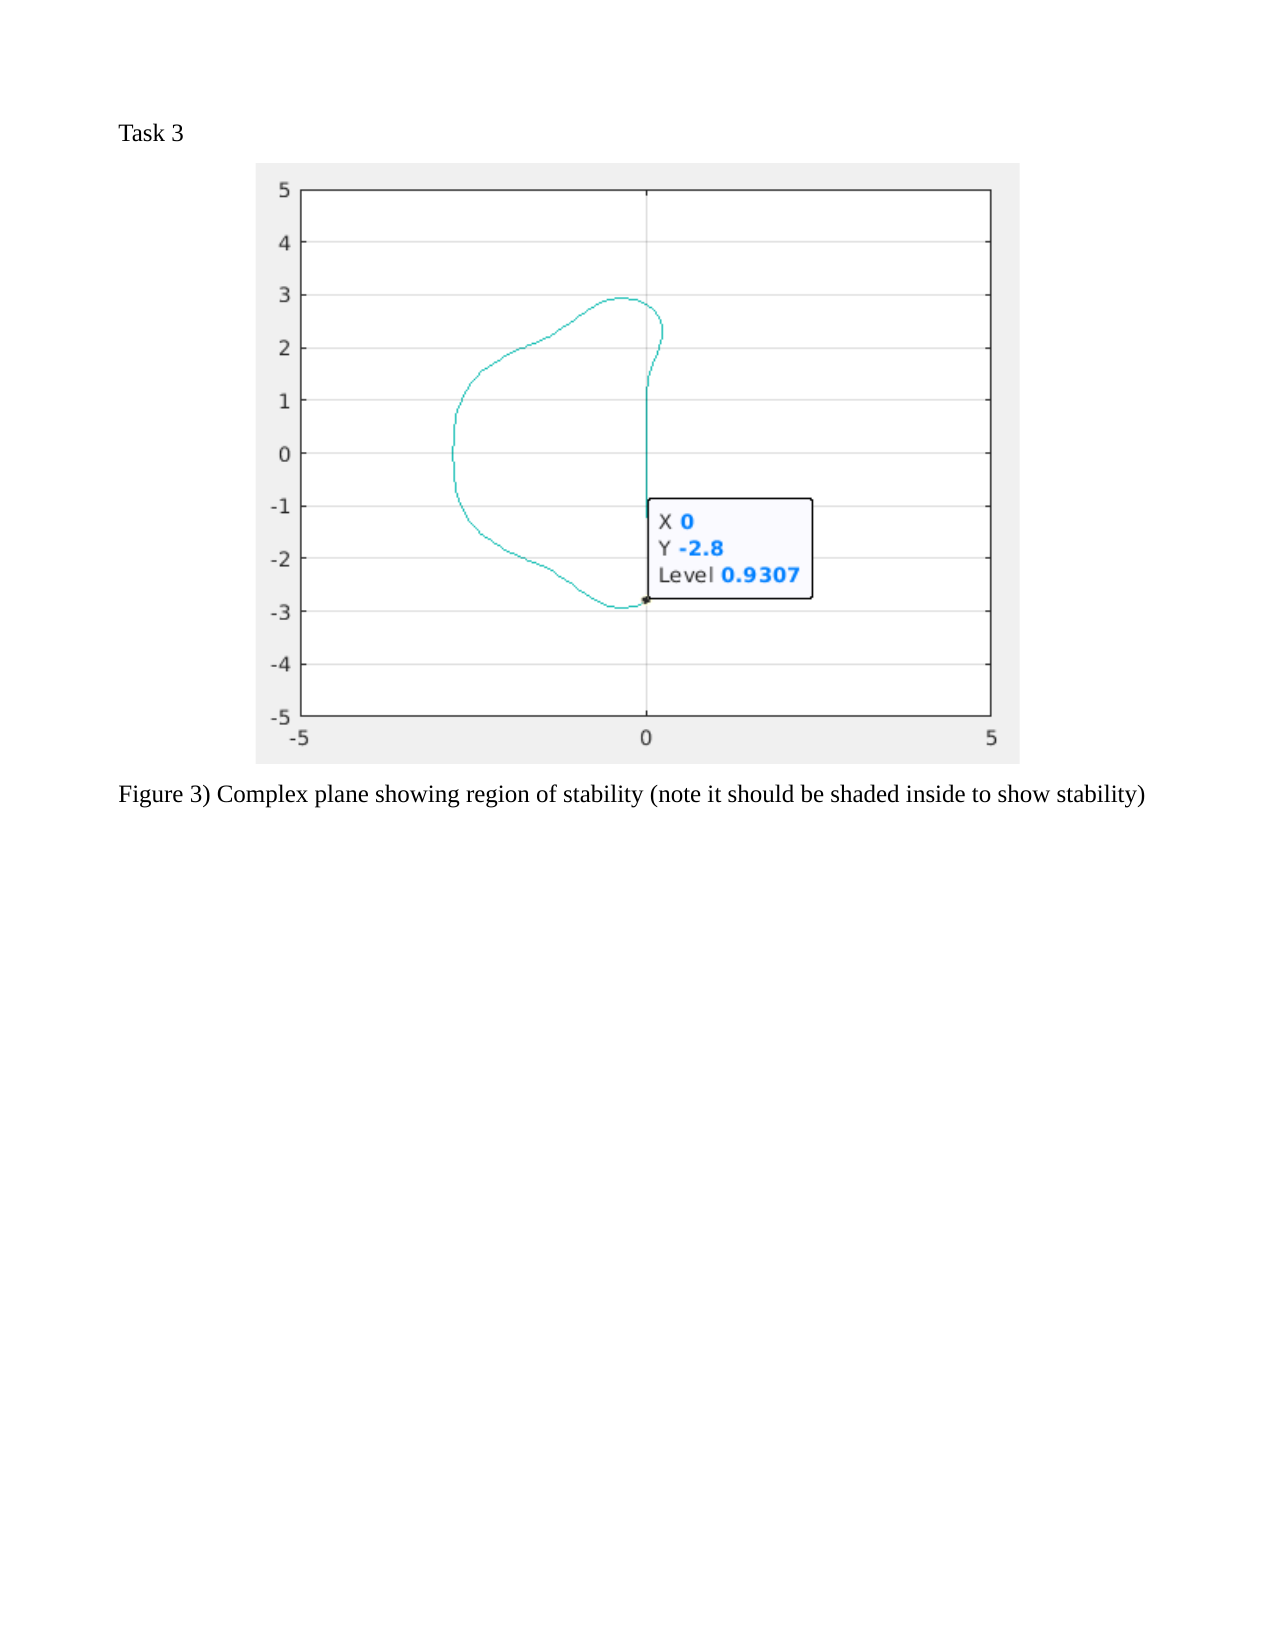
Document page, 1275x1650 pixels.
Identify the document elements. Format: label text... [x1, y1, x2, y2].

picture [255, 163, 1020, 764]
text Task 3 [118, 118, 1157, 147]
text Figure 3) Complex plane showing region of stability (note it should be shaded inside to show stability) [118, 779, 1157, 808]
